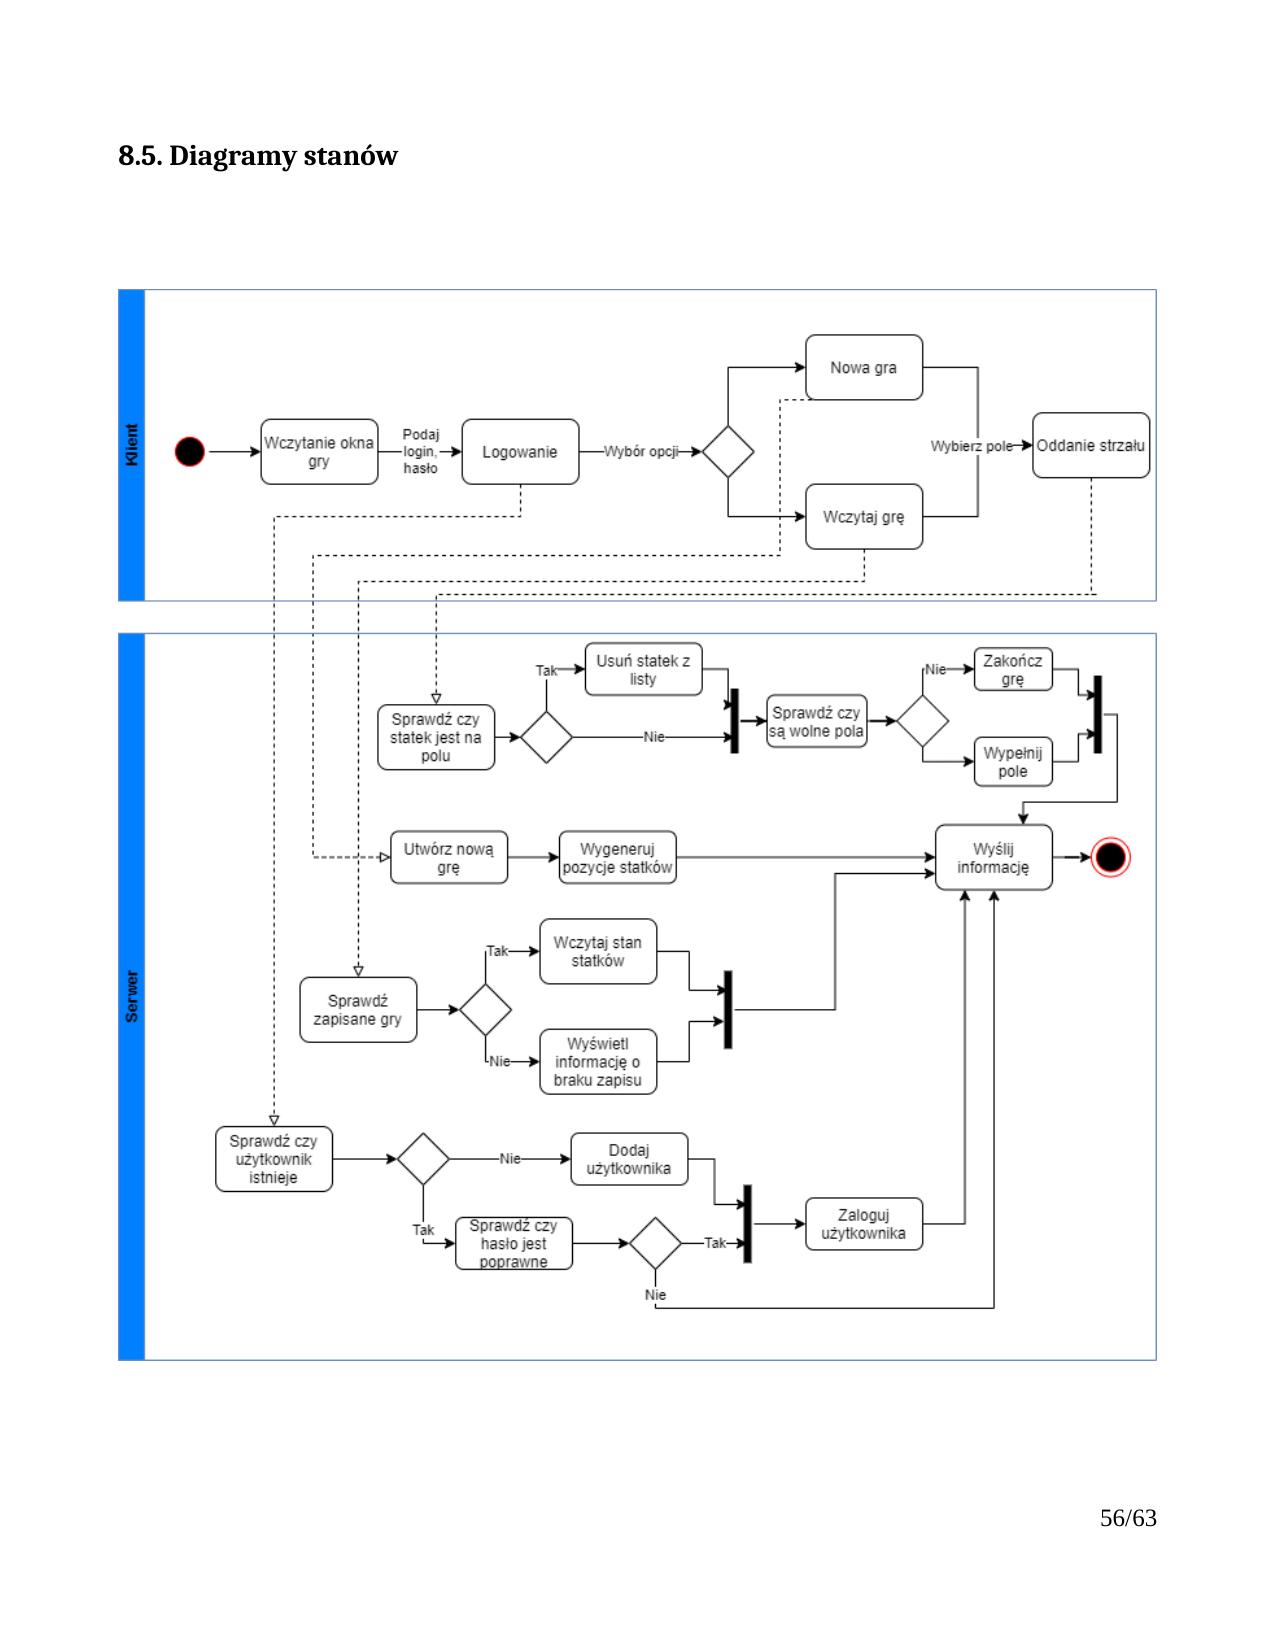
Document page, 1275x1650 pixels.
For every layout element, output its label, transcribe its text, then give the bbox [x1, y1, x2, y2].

picture [118, 289, 1157, 1361]
subtitle 8.5. Diagramy stanów [118, 139, 1157, 172]
